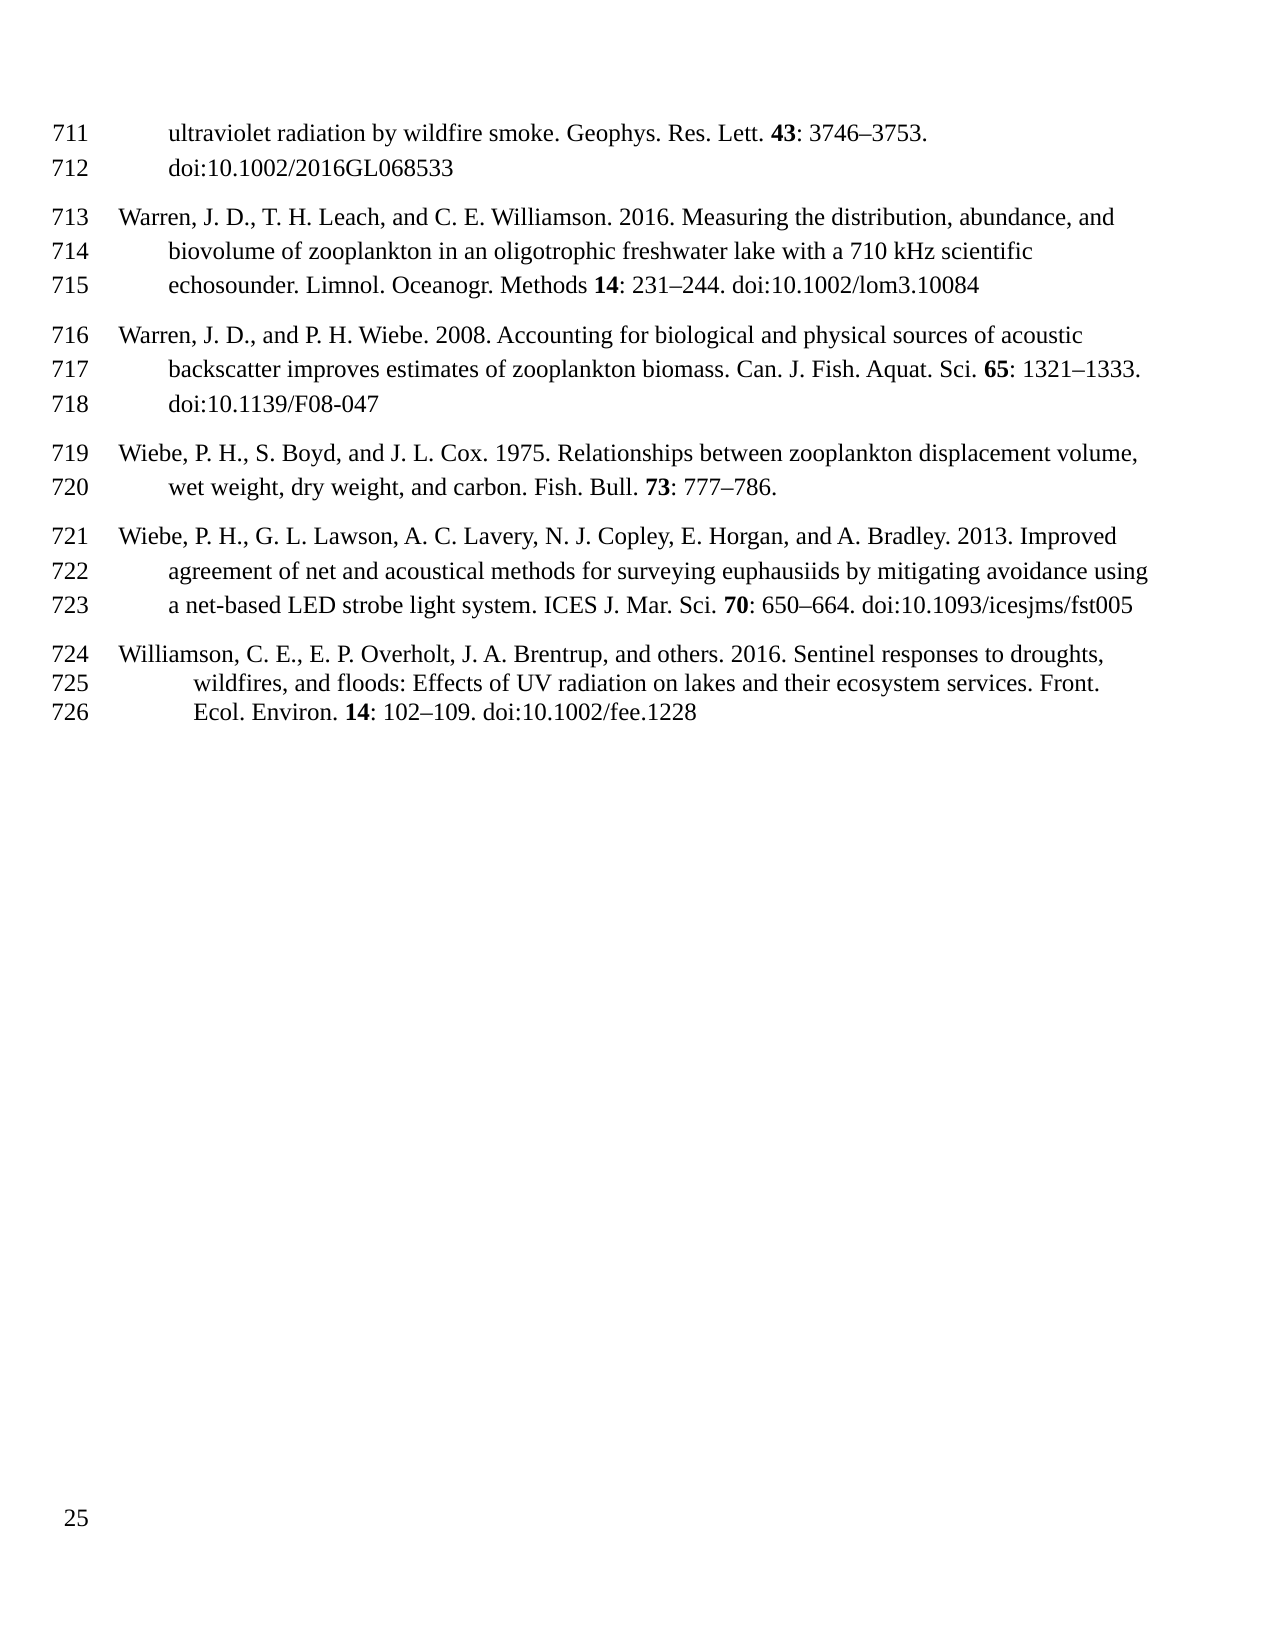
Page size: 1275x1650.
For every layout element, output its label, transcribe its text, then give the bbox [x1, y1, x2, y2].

text Warren, J. D., T. H. Leach, and C. E. Williamson. 2016. Measuring the distribution, abundance, and biovolume of zooplankton in an oligotrophic freshwater lake with a 710 kHz scientific echosounder. Limnol. Oceanogr. Methods 14: 231–244. doi:10.1002/lom3.10084 [118, 202, 1157, 299]
text ultraviolet radiation by wildfire smoke. Geophys. Res. Lett. 43: 3746–3753. doi:10.1002/2016GL068533 [118, 118, 1157, 181]
text Warren, J. D., and P. H. Wiebe. 2008. Accounting for biological and physical sources of acoustic backscatter improves estimates of zooplankton biomass. Can. J. Fish. Aquat. Sci. 65: 1321–1333. doi:10.1139/F08-047 [118, 320, 1157, 417]
text Wiebe, P. H., S. Boyd, and J. L. Cox. 1975. Relationships between zooplankton displacement volume, wet weight, dry weight, and carbon. Fish. Bull. 73: 777–786. [118, 438, 1157, 501]
text Wiebe, P. H., G. L. Lawson, A. C. Lavery, N. J. Copley, E. Horgan, and A. Bradley. 2013. Improved agreement of net and acoustical methods for surveying euphausiids by mitigating avoidance using a net-based LED strobe light system. ICES J. Mar. Sci. 70: 650–664. doi:10.1093/icesjms/fst005 [118, 521, 1157, 619]
text Williamson, C. E., E. P. Overholt, J. A. Brentrup, and others. 2016. Sentinel responses to droughts, wildfires, and floods: Effects of UV radiation on lakes and their ecosystem services. Front. Ecol. Environ. 14: 102–109. doi:10.1002/fee.1228 [118, 639, 1157, 726]
